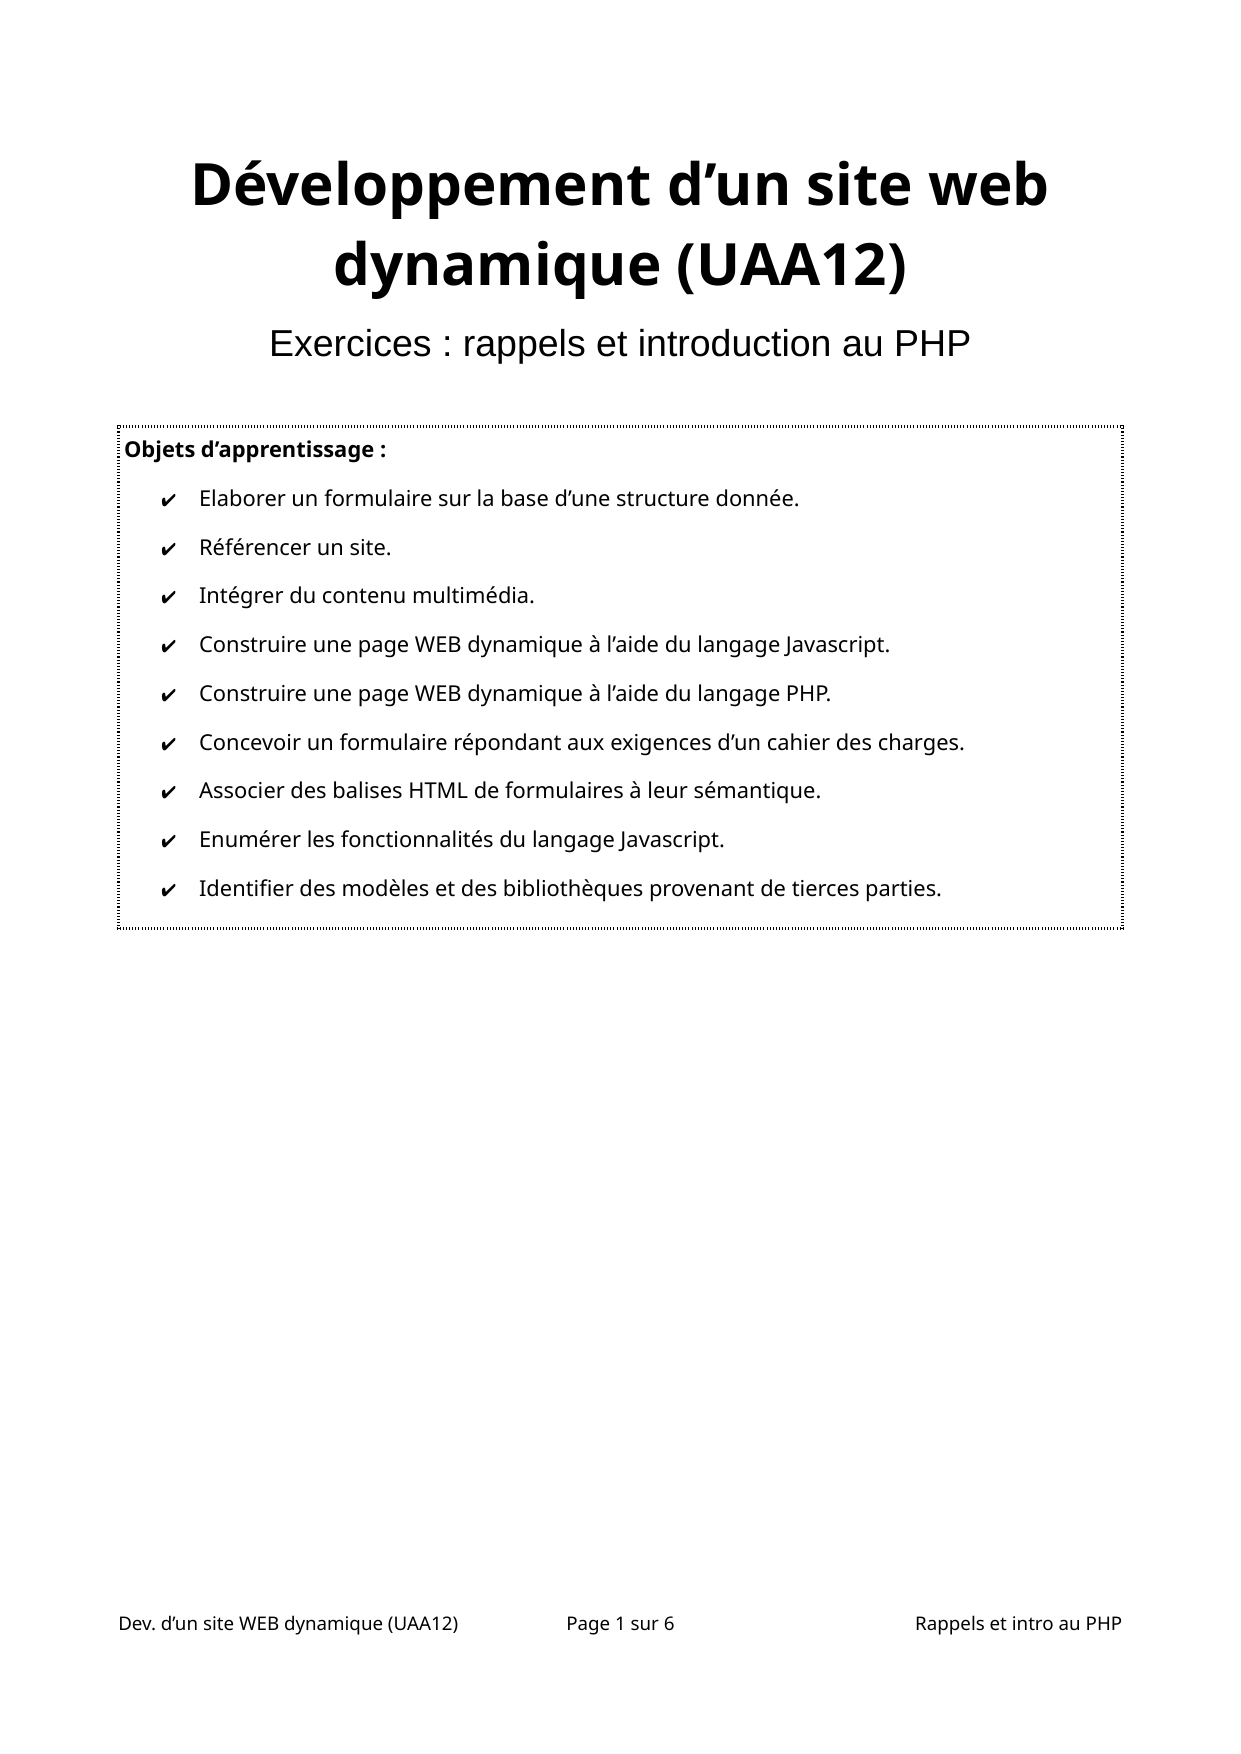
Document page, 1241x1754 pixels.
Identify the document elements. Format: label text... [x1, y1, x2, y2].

table_header Objets d’apprentissage : Elaborer un formulaire sur la base d’une structure donnée. Référencer un site. Intégrer du contenu multimédia. Construire une page WEB dynamique à l’aide du langage Javascript. Construire une page WEB dynamique à l’aide du langage PHP. Concevoir un formulaire répondant aux exigences d’un cahier des charges. Associer des balises HTML de formulaires à leur sémantique. Enumérer les fonctionnalités du langage Javascript. Identifier des modèles et des bibliothèques provenant de tierces parties. [118, 425, 1122, 927]
title Développement d’un site web dynamique (UAA12) [118, 143, 1122, 302]
subtitle Exercices : rappels et introduction au PHP [118, 321, 1122, 364]
